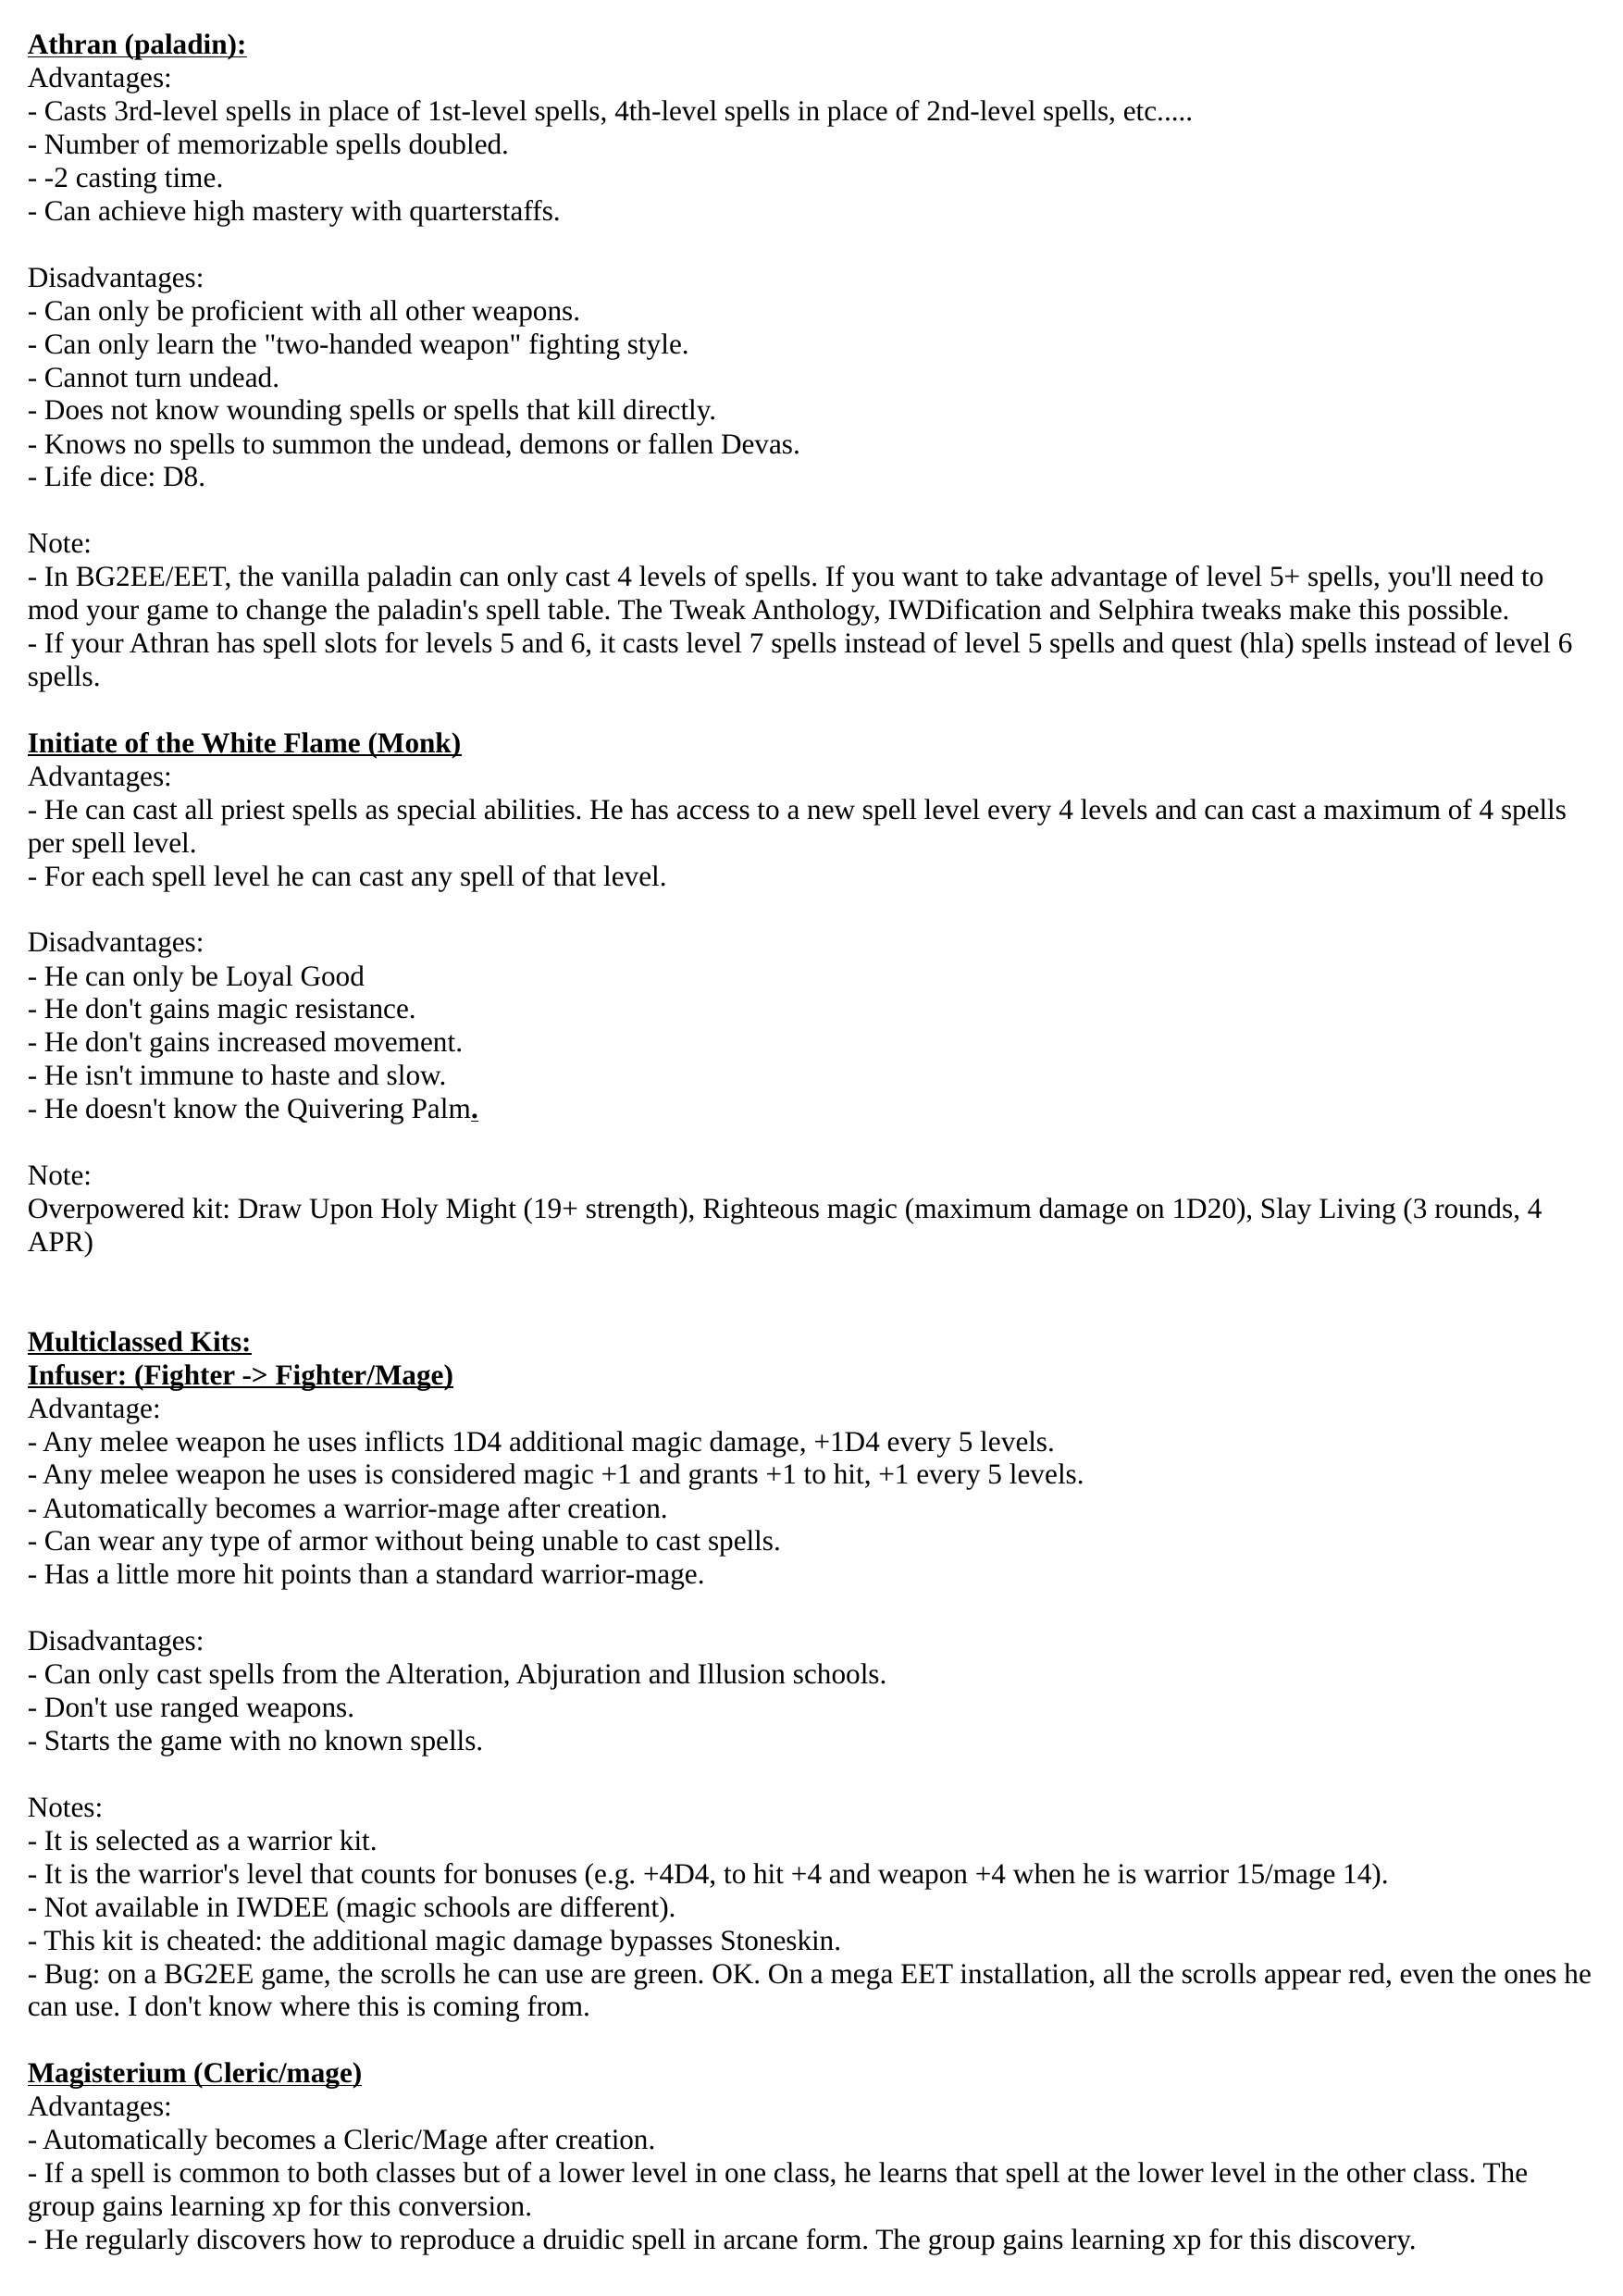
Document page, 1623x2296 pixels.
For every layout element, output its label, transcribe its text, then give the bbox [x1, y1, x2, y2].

text - Can only cast spells from the Alteration, Abjuration and Illusion schools. [27, 1657, 1595, 1690]
text - Can wear any type of armor without being unable to cast spells. [27, 1524, 1595, 1558]
text - Any melee weapon he uses is considered magic +1 and grants +1 to hit, +1 every 5 levels. [27, 1458, 1595, 1491]
text - Don't use ranged weapons. [27, 1690, 1595, 1723]
text - This kit is cheated: the additional magic damage bypasses Stoneskin. [27, 1923, 1595, 1956]
text Magisterium (Cleric/mage) Advantages: - Automatically becomes a Cleric/Mage after creation. - If a spell is common to both classes but of a lower level in one class, he learns that spell at the lower level in the other class. The group gains learning xp for this conversion. [27, 2056, 1595, 2222]
text - Has a little more hit points than a standard warrior-mage. [27, 1558, 1595, 1590]
text Note: Overpowered kit: Draw Upon Holy Might (19+ strength), Righteous magic (maximum damage on 1D20), Slay Living (3 rounds, 4 APR) [27, 1158, 1595, 1258]
text - Bug: on a BG2EE game, the scrolls he can use are green. OK. On a mega EET installation, all the scrolls appear red, even the ones he can use. I don't know where this is coming from. [27, 1956, 1595, 2023]
text Disadvantages: [27, 1623, 1595, 1657]
text Infuser: (Fighter -> Fighter/Mage) [27, 1358, 1595, 1391]
text Multiclassed Kits: [27, 1324, 1595, 1358]
text Athran (paladin): Advantages: - Casts 3rd-level spells in place of 1st-level spells, 4th-level spells in place of 2nd-level spells, etc..... - Number of memorizable spells doubled. - -2 casting time. - Can achieve high mastery with quarterstaffs. Disadvantages: - Can only be proficient with all other weapons. - Can only learn the "two-handed weapon" fighting style. - Cannot turn undead. - Does not know wounding spells or spells that kill directly. - Knows no spells to summon the undead, demons or fallen Devas. - Life dice: D8. Note: - In BG2EE/EET, the vanilla paladin can only cast 4 levels of spells. If you want to take advantage of level 5+ spells, you'll need to mod your game to change the paladin's spell table. The Tweak Anthology, IWDification and Selphira tweaks make this possible. - If your Athran has spell slots for levels 5 and 6, it casts level 7 spells instead of level 5 spells and quest (hla) spells instead of level 6 spells. [27, 27, 1595, 726]
text Advantage: [27, 1391, 1595, 1424]
text - Starts the game with no known spells. [27, 1723, 1595, 1756]
text - Automatically becomes a warrior-mage after creation. [27, 1491, 1595, 1524]
text - Any melee weapon he uses inflicts 1D4 additional magic damage, +1D4 every 5 levels. [27, 1424, 1595, 1458]
text - He regularly discovers how to reproduce a druidic spell in arcane form. The group gains learning xp for this discovery. [27, 2222, 1595, 2255]
text Notes: - It is selected as a warrior kit. - It is the warrior's level that counts for bonuses (e.g. +4D4, to hit +4 and weapon +4 when he is warrior 15/mage 14). - Not available in IWDEE (magic schools are different). [27, 1790, 1595, 1923]
text Initiate of the White Flame (Monk) Advantages: - He can cast all priest spells as special abilities. He has access to a new spell level every 4 levels and can cast a maximum of 4 spells per spell level. - For each spell level he can cast any spell of that level. Disadvantages: - He can only be Loyal Good - He don't gains magic resistance. - He don't gains increased movement. - He isn't immune to haste and slow. - He doesn't know the Quivering Palm. [27, 726, 1595, 1124]
